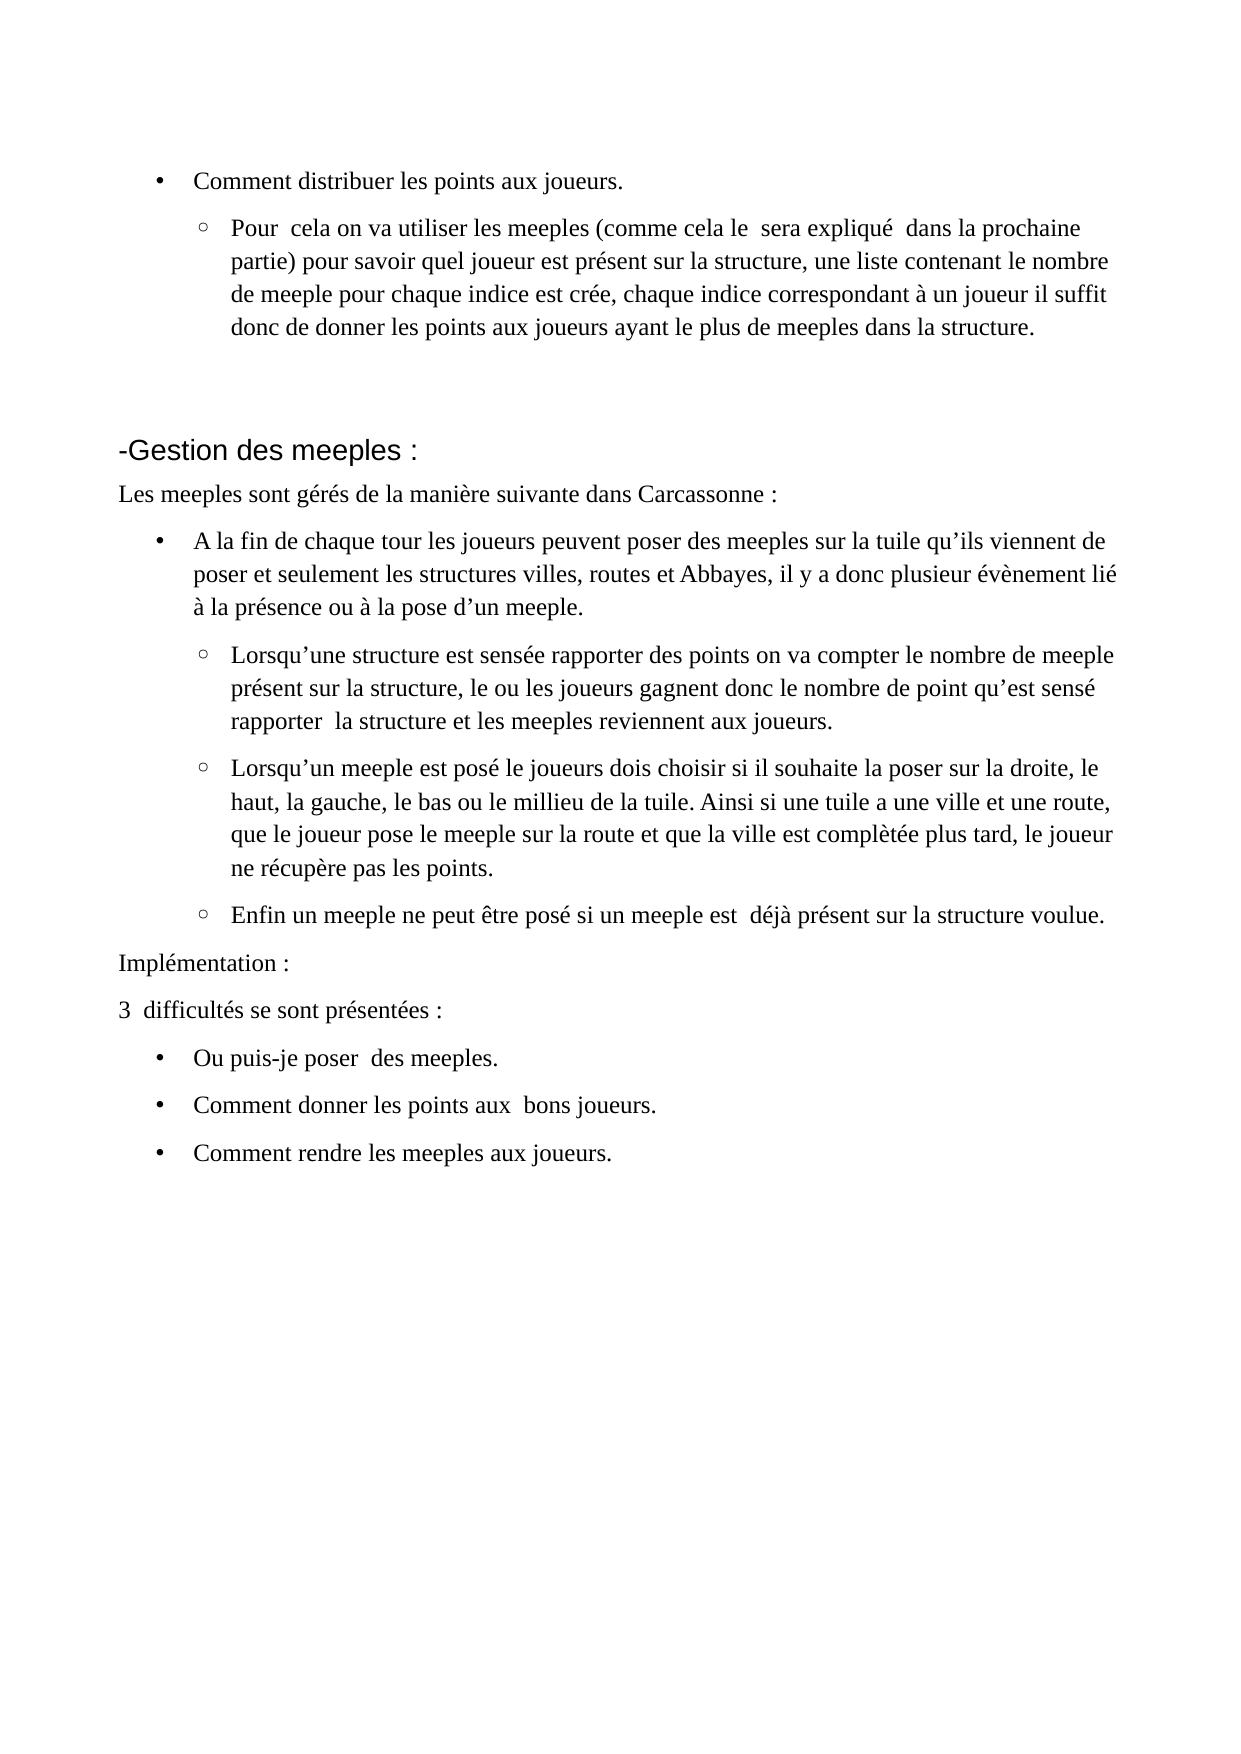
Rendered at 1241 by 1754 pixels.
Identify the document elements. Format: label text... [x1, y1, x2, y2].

list A la fin de chaque tour les joueurs peuvent poser des meeples sur la tuile qu’ils viennent de poser et seulement les structures villes, routes et Abbayes, il y a donc plusieur évènement lié à la présence ou à la pose d’un meeple. [156, 526, 1122, 621]
text Les meeples sont gérés de la manière suivante dans Carcassonne : [118, 479, 1122, 507]
list Lorsqu’une structure est sensée rapporter des points on va compter le nombre de meeple présent sur la structure, le ou les joueurs gagnent donc le nombre de point qu’est sensé rapporter la structure et les meeples reviennent aux joueurs. [193, 640, 1122, 735]
list Comment donner les points aux bons joueurs. [156, 1091, 1122, 1119]
text Implémentation : [118, 948, 1122, 977]
list Pour cela on va utiliser les meeples (comme cela le sera expliqué dans la prochaine partie) pour savoir quel joueur est présent sur la structure, une liste contenant le nombre de meeple pour chaque indice est crée, chaque indice correspondant à un joueur il suffit donc de donner les points aux joueurs ayant le plus de meeples dans la structure. [193, 213, 1122, 341]
subtitle -Gestion des meeples : [118, 433, 1122, 466]
list Enfin un meeple ne peut être posé si un meeple est déjà présent sur la structure voulue. [193, 900, 1122, 929]
list Comment distribuer les points aux joueurs. [156, 166, 1122, 194]
text 3 difficultés se sont présentées : [118, 995, 1122, 1024]
list Lorsqu’un meeple est posé le joueurs dois choisir si il souhaite la poser sur la droite, le haut, la gauche, le bas ou le millieu de la tuile. Ainsi si une tuile a une ville et une route, que le joueur pose le meeple sur la route et que la ville est complètée plus tard, le joueur ne récupère pas les points. [193, 753, 1122, 881]
list Comment rendre les meeples aux joueurs. [156, 1138, 1122, 1167]
list Ou puis-je poser des meeples. [156, 1043, 1122, 1072]
